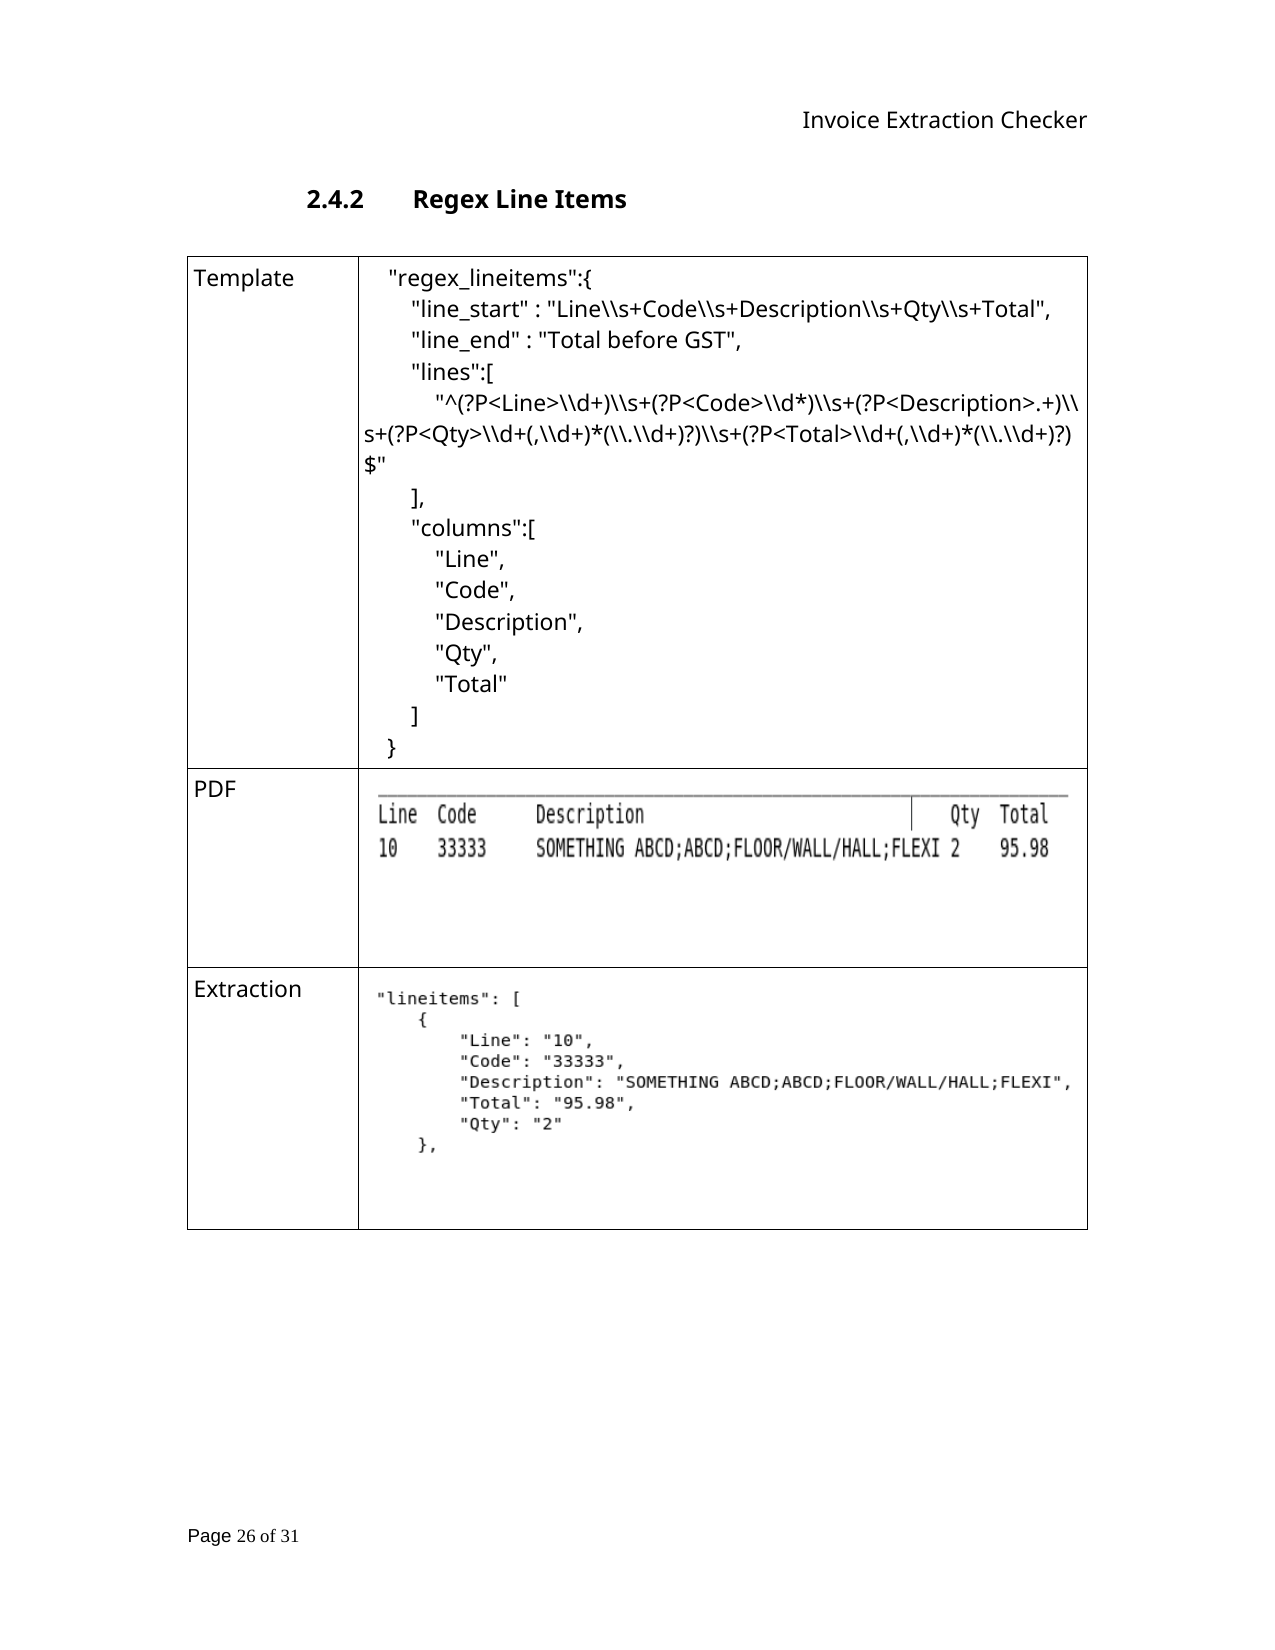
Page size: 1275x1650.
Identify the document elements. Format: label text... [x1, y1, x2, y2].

table_header "regex_lineitems":{ "line_start" : "Line\\s+Code\\s+Description\\s+Qty\\s+Total", "line_end" : "Total before GST", "lines":[ "^(?P<Line>\\d+)\\s+(?P<Code>\\d*)\\s+(?P<Description>.+)\\s+(?P<Qty>\\d+(,\\d+)*(\\.\\d+)?)\\s+(?P<Total>\\d+(,\\d+)*(\\.\\d+)?)$" ], "columns":[ "Line", "Code", "Description", "Qty", "Total" ] } [359, 257, 1087, 767]
table_cell PDF [188, 769, 358, 967]
picture [376, 987, 1073, 1162]
subtitle Regex Line Items [300, 182, 1087, 216]
table_cell [359, 769, 1087, 967]
table_cell Extraction [188, 968, 358, 1229]
table_header Template [188, 257, 358, 767]
table_cell [359, 968, 1087, 1229]
picture [376, 773, 1069, 876]
